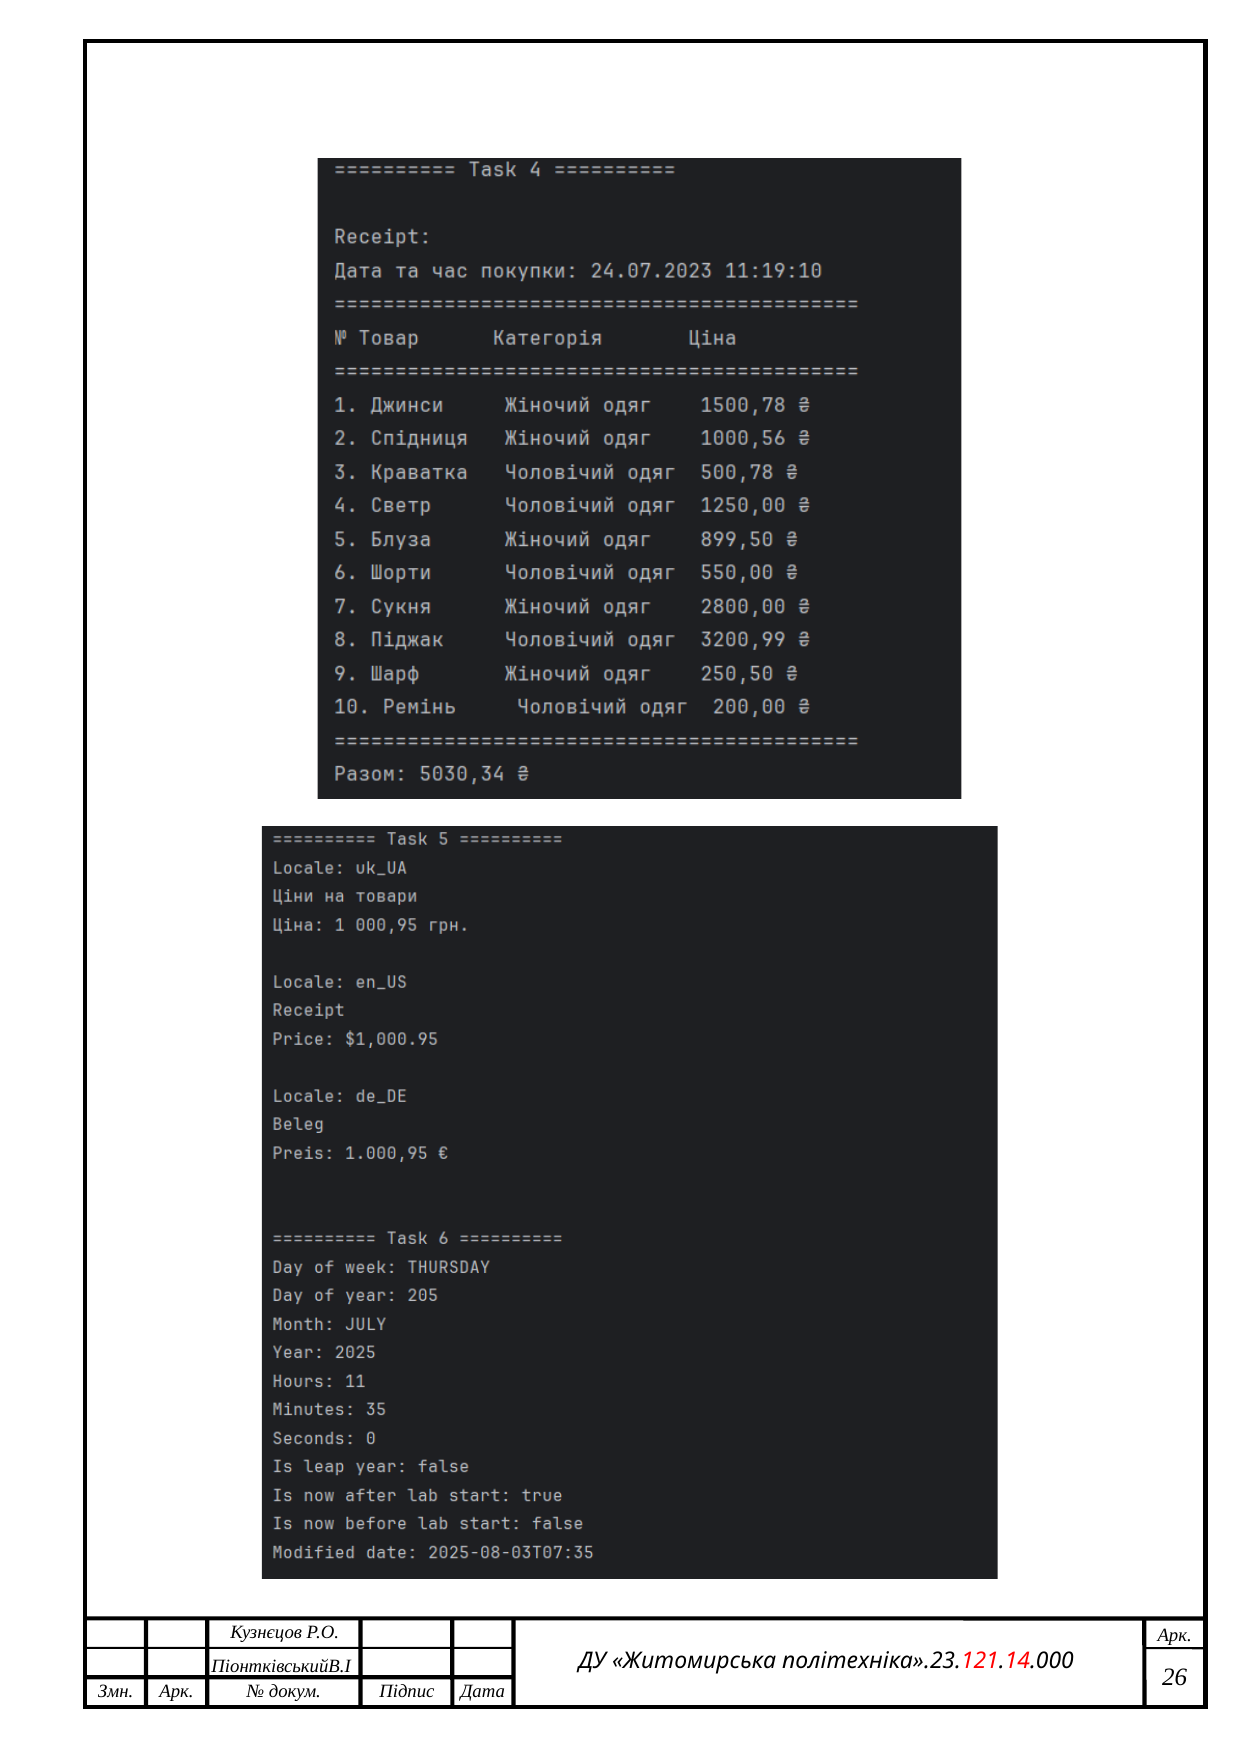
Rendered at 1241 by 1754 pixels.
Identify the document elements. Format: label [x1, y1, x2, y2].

picture [261, 826, 998, 1579]
picture [317, 158, 962, 799]
